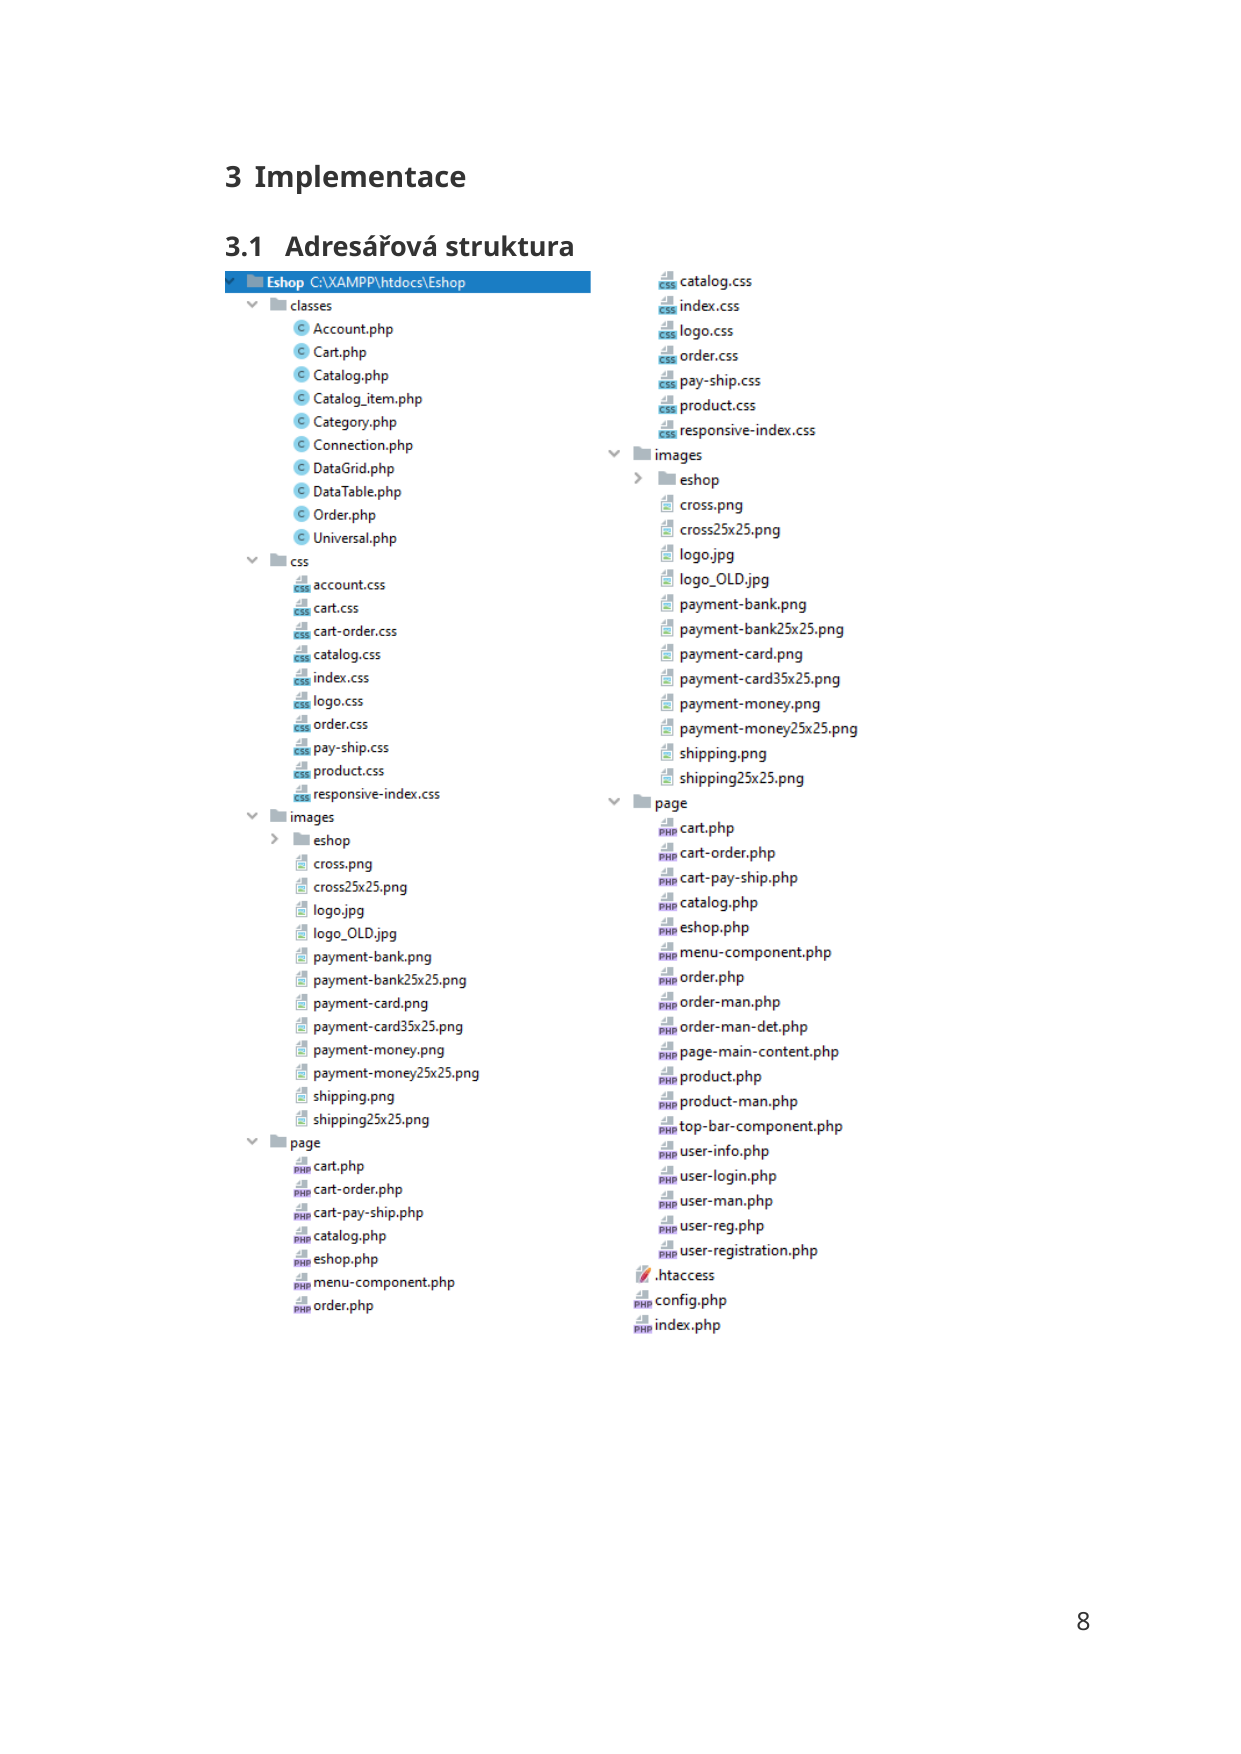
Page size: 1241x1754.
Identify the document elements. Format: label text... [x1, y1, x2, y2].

subtitle Adresářová struktura [225, 227, 1090, 264]
subtitle Implementace [225, 156, 1090, 196]
